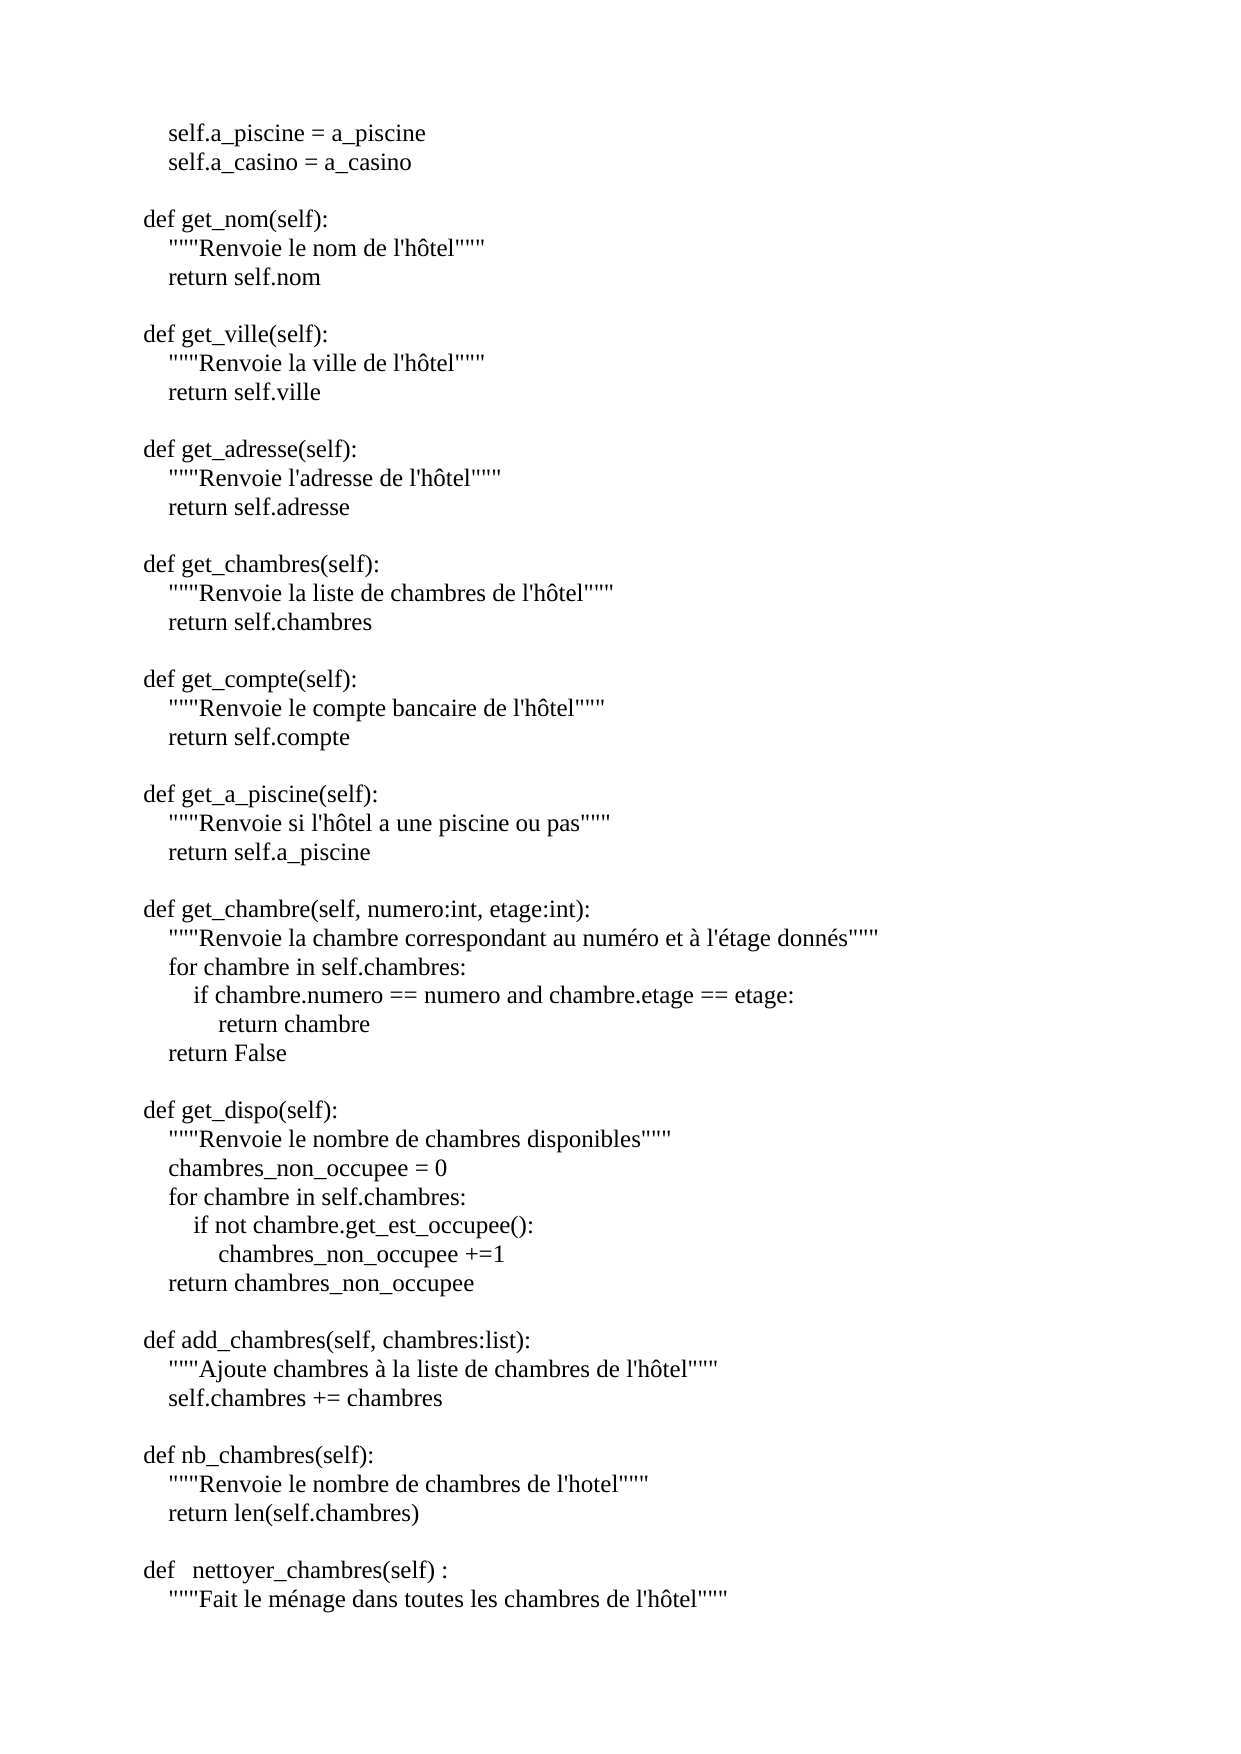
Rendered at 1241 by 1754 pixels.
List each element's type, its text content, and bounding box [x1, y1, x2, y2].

text if chambre.numero == numero and chambre.etage == etage: [118, 981, 1122, 1009]
text def get_dispo(self): [118, 1096, 1122, 1124]
text """Renvoie la ville de l'hôtel""" [118, 348, 1122, 377]
text """Renvoie le nombre de chambres de l'hotel""" [118, 1469, 1122, 1498]
text self.chambres += chambres [118, 1383, 1122, 1412]
text chambres_non_occupee +=1 [118, 1239, 1122, 1268]
text def get_a_piscine(self): [118, 779, 1122, 808]
text """Renvoie le nombre de chambres disponibles""" [118, 1124, 1122, 1153]
text """Renvoie la chambre correspondant au numéro et à l'étage donnés""" [118, 923, 1122, 952]
text for chambre in self.chambres: [118, 1182, 1122, 1211]
text return chambre [118, 1009, 1122, 1038]
text """Renvoie l'adresse de l'hôtel""" [118, 463, 1122, 492]
text """Renvoie le compte bancaire de l'hôtel""" [118, 693, 1122, 722]
text self.a_piscine = a_piscine [118, 118, 1122, 147]
text if not chambre.get_est_occupee(): [118, 1211, 1122, 1239]
text chambres_non_occupee = 0 [118, 1153, 1122, 1182]
text def get_chambre(self, numero:int, etage:int): [118, 894, 1122, 923]
text return self.nom [118, 262, 1122, 291]
text def add_chambres(self, chambres:list): [118, 1326, 1122, 1354]
text return self.compte [118, 722, 1122, 751]
text """Ajoute chambres à la liste de chambres de l'hôtel""" [118, 1354, 1122, 1383]
text self.a_casino = a_casino [118, 147, 1122, 176]
text return self.ville [118, 377, 1122, 406]
text def nettoyer_chambres(self) : [118, 1556, 1122, 1584]
text def get_ville(self): [118, 319, 1122, 348]
text return False [118, 1038, 1122, 1067]
text for chambre in self.chambres: [118, 952, 1122, 981]
text def get_compte(self): [118, 664, 1122, 693]
text def nb_chambres(self): [118, 1441, 1122, 1469]
text return self.adresse [118, 492, 1122, 521]
text return self.chambres [118, 607, 1122, 636]
text def get_adresse(self): [118, 434, 1122, 463]
text return self.a_piscine [118, 837, 1122, 866]
text def get_nom(self): [118, 204, 1122, 233]
text """Renvoie la liste de chambres de l'hôtel""" [118, 578, 1122, 607]
text return len(self.chambres) [118, 1498, 1122, 1527]
text """Fait le ménage dans toutes les chambres de l'hôtel""" [118, 1584, 1122, 1613]
text return chambres_non_occupee [118, 1268, 1122, 1297]
text def get_chambres(self): [118, 549, 1122, 578]
text """Renvoie le nom de l'hôtel""" [118, 233, 1122, 262]
text """Renvoie si l'hôtel a une piscine ou pas""" [118, 808, 1122, 837]
